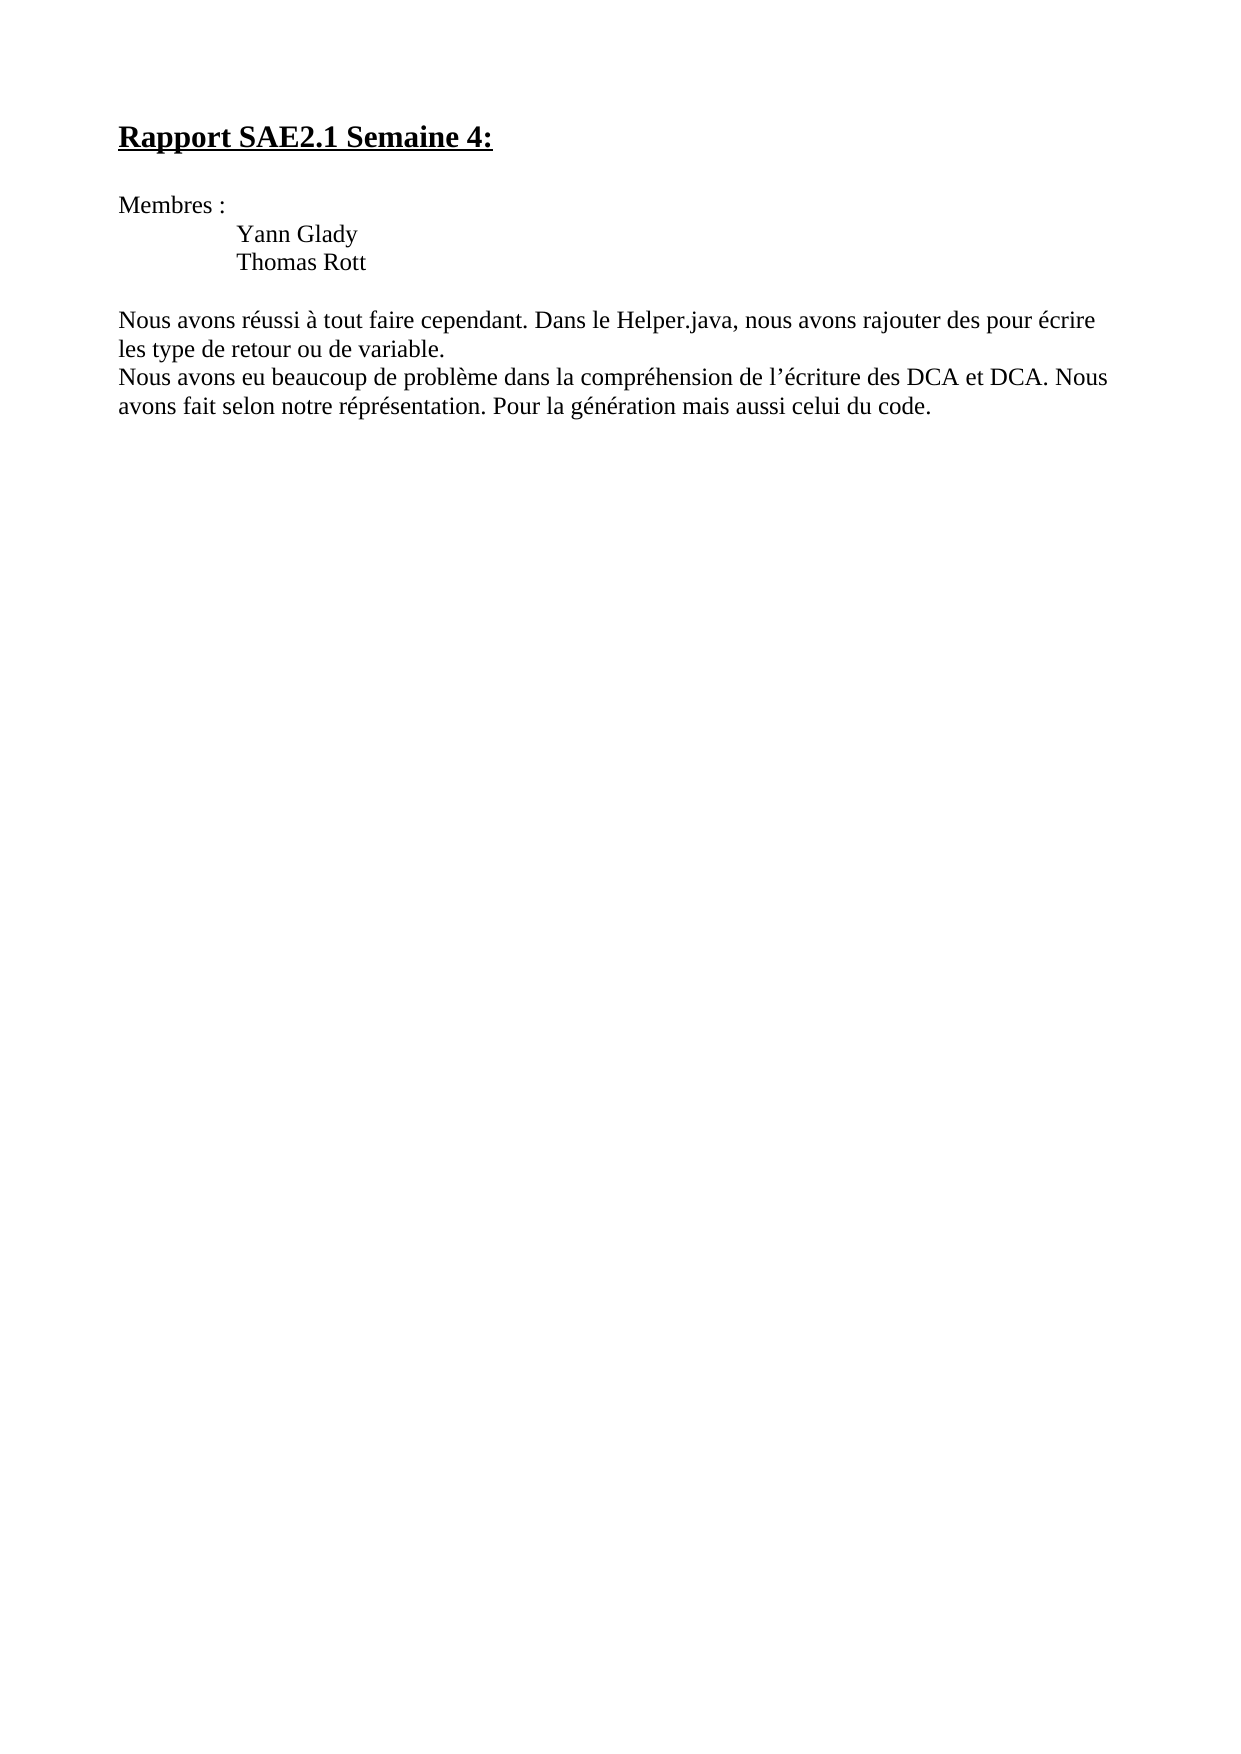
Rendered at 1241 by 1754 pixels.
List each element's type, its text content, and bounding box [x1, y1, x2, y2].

text Nous avons réussi à tout faire cependant. Dans le Helper.java, nous avons rajouter des pour écrire les type de retour ou de variable. [118, 305, 1122, 362]
text Yann Glady [118, 219, 1122, 247]
text Membres : [118, 190, 1122, 219]
text Thomas Rott [118, 247, 1122, 276]
text Rapport SAE2.1 Semaine 4: [118, 118, 1122, 154]
text Nous avons eu beaucoup de problème dans la compréhension de l’écriture des DCA et DCA. Nous avons fait selon notre réprésentation. Pour la génération mais aussi celui du code. [118, 362, 1122, 420]
